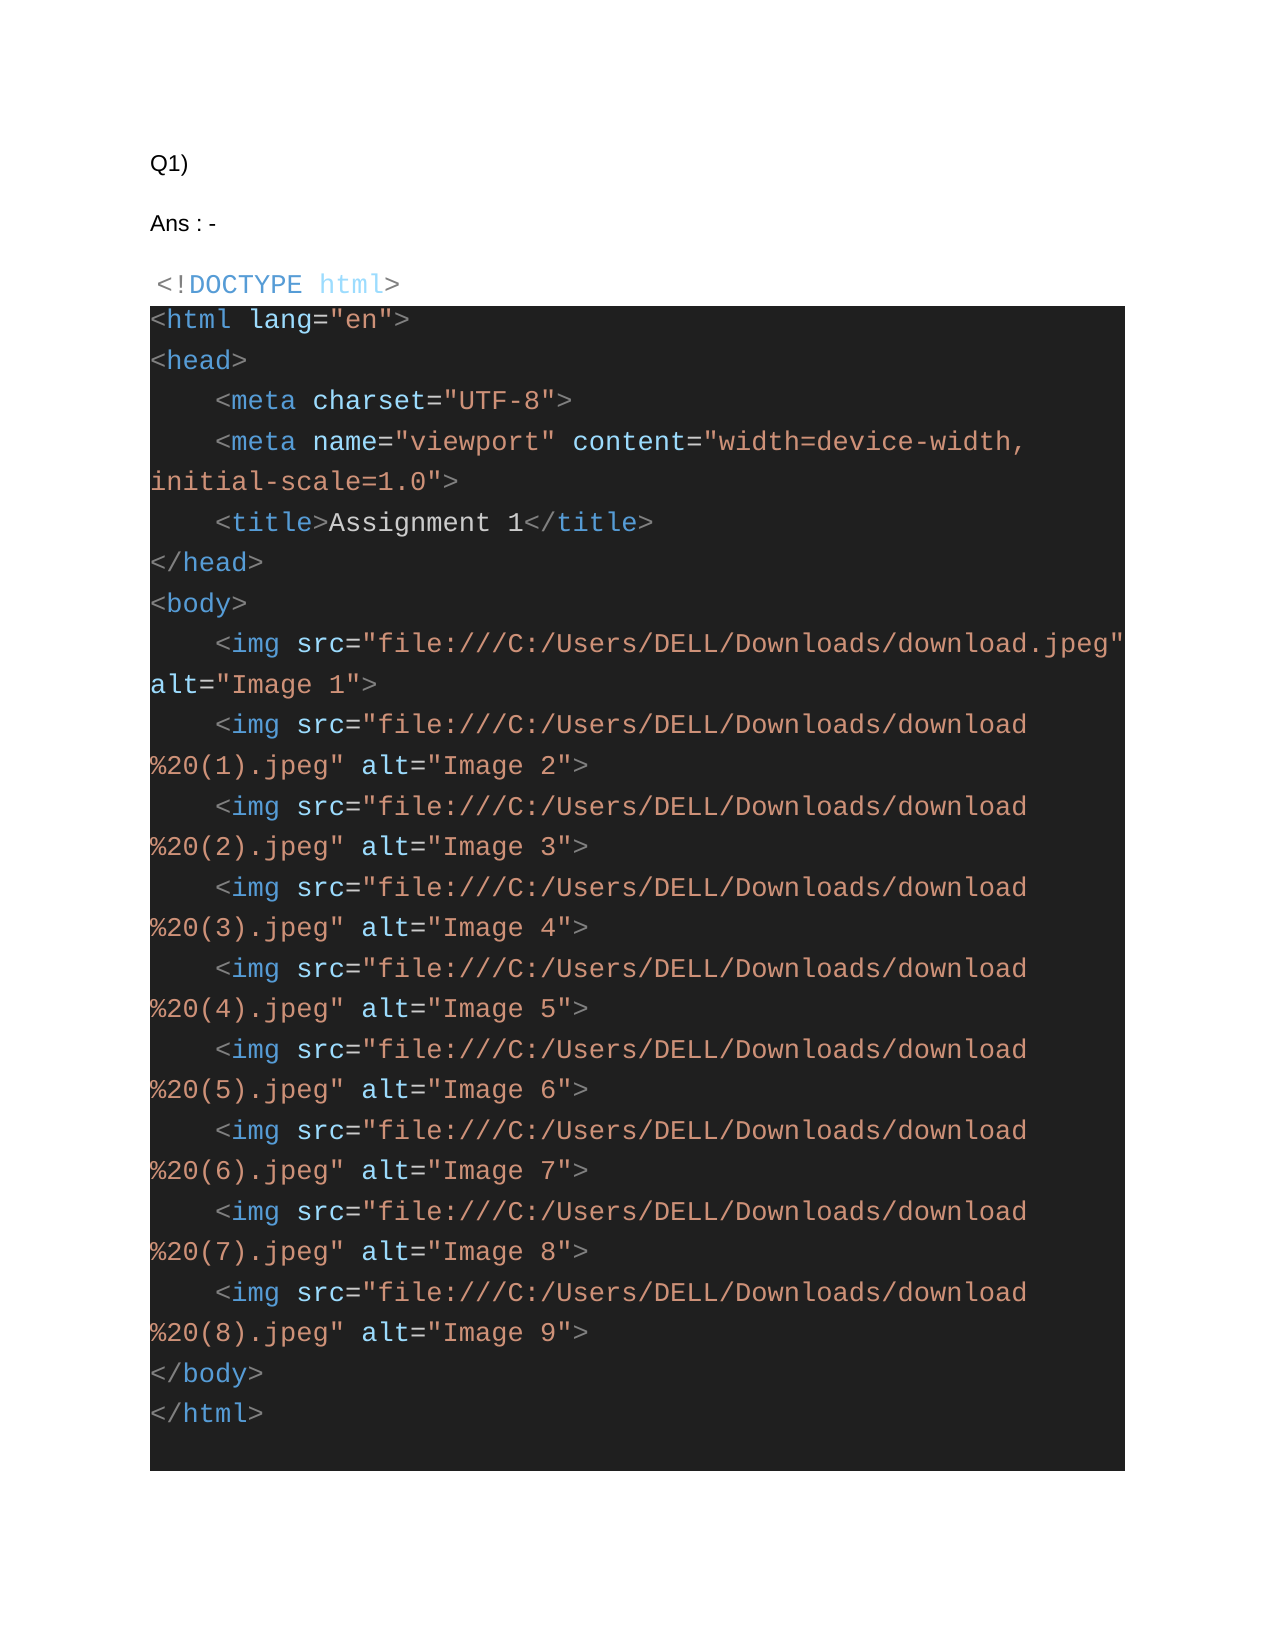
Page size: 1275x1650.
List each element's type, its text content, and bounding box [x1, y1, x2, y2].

text <img src="file:///C:/Users/DELL/Downloads/download%20(1).jpeg" alt="Image 2"> [150, 711, 1125, 783]
text <meta name="viewport" content="width=device-width, initial-scale=1.0"> [150, 428, 1125, 499]
text <html lang="en"> [150, 306, 1125, 337]
text <!DOCTYPE html> [150, 271, 1125, 302]
text <title>Assignment 1</title> [150, 509, 1125, 539]
text <img src="file:///C:/Users/DELL/Downloads/download%20(7).jpeg" alt="Image 8"> [150, 1198, 1125, 1269]
text <img src="file:///C:/Users/DELL/Downloads/download%20(2).jpeg" alt="Image 3"> [150, 792, 1125, 864]
text <img src="file:///C:/Users/DELL/Downloads/download%20(4).jpeg" alt="Image 5"> [150, 954, 1125, 1026]
text </body> [150, 1360, 1125, 1390]
text <img src="file:///C:/Users/DELL/Downloads/download%20(3).jpeg" alt="Image 4"> [150, 873, 1125, 945]
text Ans : - [150, 210, 1125, 237]
text <meta charset="UTF-8"> [150, 387, 1125, 418]
text <img src="file:///C:/Users/DELL/Downloads/download%20(5).jpeg" alt="Image 6"> [150, 1036, 1125, 1107]
text </head> [150, 549, 1125, 580]
text Q1) [150, 150, 1125, 176]
text <img src="file:///C:/Users/DELL/Downloads/download.jpeg" alt="Image 1"> [150, 630, 1125, 702]
text <body> [150, 590, 1125, 621]
text <img src="file:///C:/Users/DELL/Downloads/download%20(6).jpeg" alt="Image 7"> [150, 1117, 1125, 1188]
text <img src="file:///C:/Users/DELL/Downloads/download%20(8).jpeg" alt="Image 9"> [150, 1279, 1125, 1350]
text <head> [150, 347, 1125, 377]
text </html> [150, 1400, 1125, 1431]
